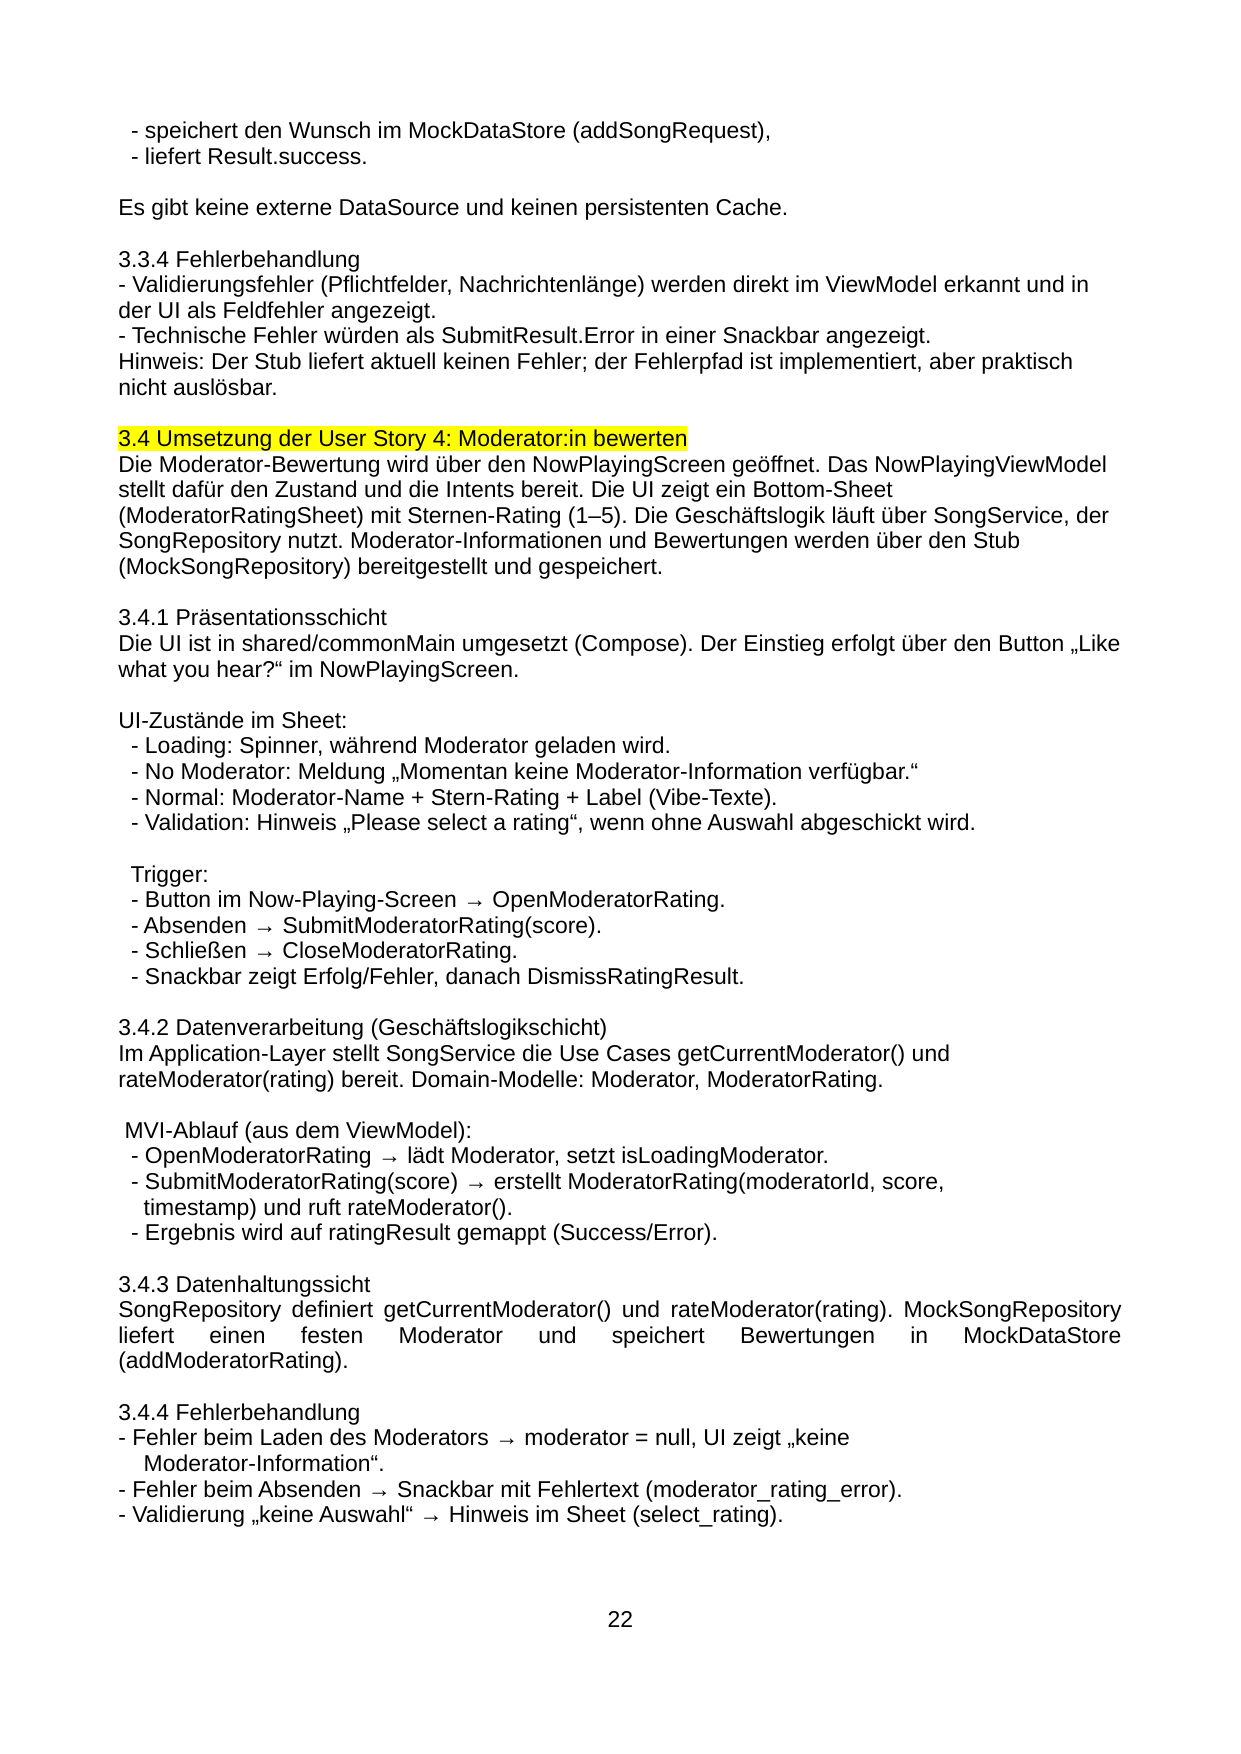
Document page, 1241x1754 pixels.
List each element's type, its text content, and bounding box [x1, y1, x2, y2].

text - Fehler beim Laden des Moderators → moderator = null, UI zeigt „keine [118, 1425, 1122, 1451]
text - Loading: Spinner, während Moderator geladen wird. [118, 733, 1122, 759]
text 3.3.4 Fehlerbehandlung - Validierungsfehler (Pflichtfelder, Nachrichtenlänge) werden direkt im ViewModel erkannt und in der UI als Feldfehler angezeigt. [118, 246, 1122, 323]
text MVI‑Ablauf (aus dem ViewModel): [118, 1117, 1122, 1143]
text - Validierung „keine Auswahl“ → Hinweis im Sheet (select_rating). [118, 1502, 1122, 1527]
text - Absenden → SubmitModeratorRating(score). [118, 912, 1122, 938]
text - SubmitModeratorRating(score) → erstellt ModeratorRating(moderatorId, score, [118, 1169, 1122, 1194]
text Es gibt keine externe DataSource und keinen persistenten Cache. [118, 195, 1122, 221]
text - Ergebnis wird auf ratingResult gemappt (Success/Error). [118, 1220, 1122, 1271]
text Moderator‑Information“. [118, 1451, 1122, 1476]
text Im Application‑Layer stellt SongService die Use Cases getCurrentModerator() und [118, 1041, 1122, 1066]
text - Validation: Hinweis „Please select a rating“, wenn ohne Auswahl abgeschickt wird. [118, 810, 1122, 836]
text - Normal: Moderator‑Name + Stern‑Rating + Label (Vibe‑Texte). [118, 784, 1122, 810]
text - Schließen → CloseModeratorRating. [118, 938, 1122, 964]
text - speichert den Wunsch im MockDataStore (addSongRequest), [118, 118, 1122, 144]
text timestamp) und ruft rateModerator(). [118, 1194, 1122, 1220]
text 3.4.4 Fehlerbehandlung [118, 1399, 1122, 1425]
text Trigger: [118, 861, 1122, 887]
text - OpenModeratorRating → lädt Moderator, setzt isLoadingModerator. [118, 1143, 1122, 1169]
text - Button im Now‑Playing‑Screen → OpenModeratorRating. [118, 887, 1122, 912]
text - Technische Fehler würden als SubmitResult.Error in einer Snackbar angezeigt. [118, 323, 1122, 349]
text 3.4.2 Datenverarbeitung (Geschäftslogikschicht) [118, 1015, 1122, 1041]
text 3.4.3 Datenhaltungssicht [118, 1271, 1122, 1297]
text 3.4 Umsetzung der User Story 4: Moderator:in bewerten [118, 426, 1122, 451]
text - liefert Result.success. [118, 144, 1122, 169]
text Die Moderator‑Bewertung wird über den NowPlayingScreen geöffnet. Das NowPlayingViewModel stellt dafür den Zustand und die Intents bereit. Die UI zeigt ein Bottom‑Sheet (ModeratorRatingSheet) mit Sternen‑Rating (1–5). Die Geschäftslogik läuft über SongService, der SongRepository nutzt. Moderator‑Informationen und Bewertungen werden über den Stub (MockSongRepository) bereitgestellt und gespeichert. 3.4.1 Präsentationsschicht Die UI ist in shared/commonMain umgesetzt (Compose). Der Einstieg erfolgt über den Button „Like what you hear?“ im NowPlayingScreen. [118, 451, 1122, 682]
text - No Moderator: Meldung „Momentan keine Moderator‑Information verfügbar.“ [118, 759, 1122, 784]
text - Fehler beim Absenden → Snackbar mit Fehlertext (moderator_rating_error). [118, 1476, 1122, 1502]
text rateModerator(rating) bereit. Domain‑Modelle: Moderator, ModeratorRating. [118, 1066, 1122, 1092]
text UI‑Zustände im Sheet: [118, 707, 1122, 733]
text - Snackbar zeigt Erfolg/Fehler, danach DismissRatingResult. [118, 964, 1122, 1015]
text SongRepository definiert getCurrentModerator() und rateModerator(rating). MockSongRepository liefert einen festen Moderator und speichert Bewertungen in MockDataStore (addModeratorRating). [118, 1297, 1122, 1399]
text Hinweis: Der Stub liefert aktuell keinen Fehler; der Fehlerpfad ist implementiert, aber praktisch nicht auslösbar. [118, 349, 1122, 426]
